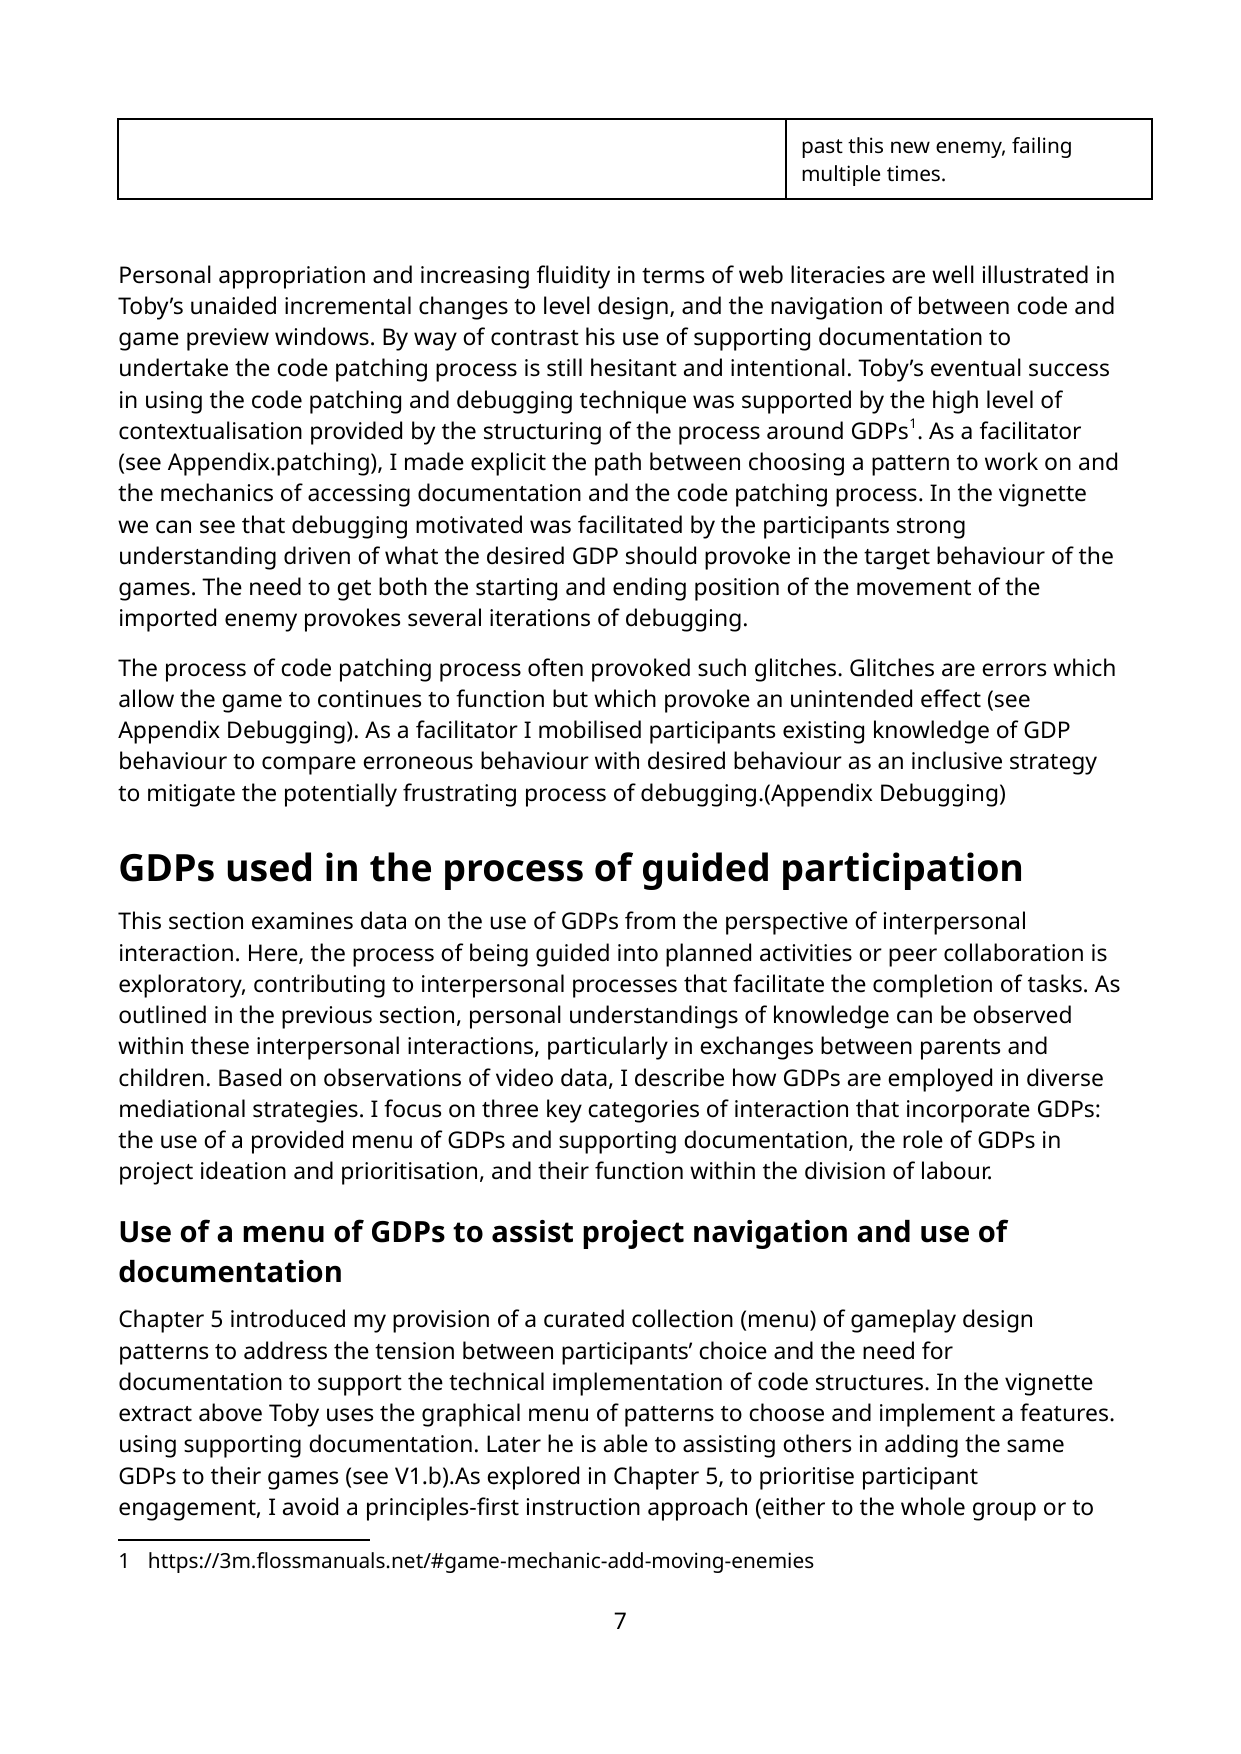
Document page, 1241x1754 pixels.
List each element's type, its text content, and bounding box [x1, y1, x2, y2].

table_cell past this new enemy, failing multiple times. [787, 120, 1151, 198]
text Personal appropriation and increasing fluidity in terms of web literacies are well illustrated in Toby’s unaided incremental changes to level design, and the navigation of between code and game preview windows. By way of contrast his use of supporting documentation to undertake the code patching process is still hesitant and intentional. Toby’s eventual success in using the code patching and debugging technique was supported by the high level of contextualisation provided by the structuring of the process around GDPs. As a facilitator (see Appendix.patching), I made explicit the path between choosing a pattern to work on and the mechanics of accessing documentation and the code patching process. In the vignette we can see that debugging motivated was facilitated by the participants strong understanding driven of what the desired GDP should provoke in the target behaviour of the games. The need to get both the starting and ending position of the movement of the imported enemy provokes several iterations of debugging. [118, 258, 1122, 633]
subtitle Use of a menu of GDPs to assist project navigation and use of documentation [118, 1211, 1122, 1291]
text This section examines data on the use of GDPs from the perspective of interpersonal interaction. Here, the process of being guided into planned activities or peer collaboration is exploratory, contributing to interpersonal processes that facilitate the completion of tasks. As outlined in the previous section, personal understandings of knowledge can be observed within these interpersonal interactions, particularly in exchanges between parents and children. Based on observations of video data, I describe how GDPs are employed in diverse mediational strategies. I focus on three key categories of interaction that incorporate GDPs: the use of a provided menu of GDPs and supporting documentation, the role of GDPs in project ideation and prioritisation, and their function within the division of labour. [118, 905, 1122, 1186]
table_cell [119, 120, 785, 198]
text The process of code patching process often provoked such glitches. Glitches are errors which allow the game to continues to function but which provoke an unintended effect (see Appendix Debugging). As a facilitator I mobilised participants existing knowledge of GDP behaviour to compare erroneous behaviour with desired behaviour as an inclusive strategy to mitigate the potentially frustrating process of debugging.(Appendix Debugging) [118, 651, 1122, 808]
text https://3m.flossmanuals.net/#game-mechanic-add-moving-enemies [118, 1546, 1122, 1574]
subtitle GDPs used in the process of guided participation [118, 842, 1122, 893]
text Chapter 5 introduced my provision of a curated collection (menu) of gameplay design patterns to address the tension between participants’ choice and the need for documentation to support the technical implementation of code structures. In the vignette extract above Toby uses the graphical menu of patterns to choose and implement a features. using supporting documentation. Later he is able to assisting others in adding the same GDPs to their games (see V1.b).As explored in Chapter 5, to prioritise participant engagement, I avoid a principles-first instruction approach (either to the whole group or to [118, 1303, 1122, 1522]
